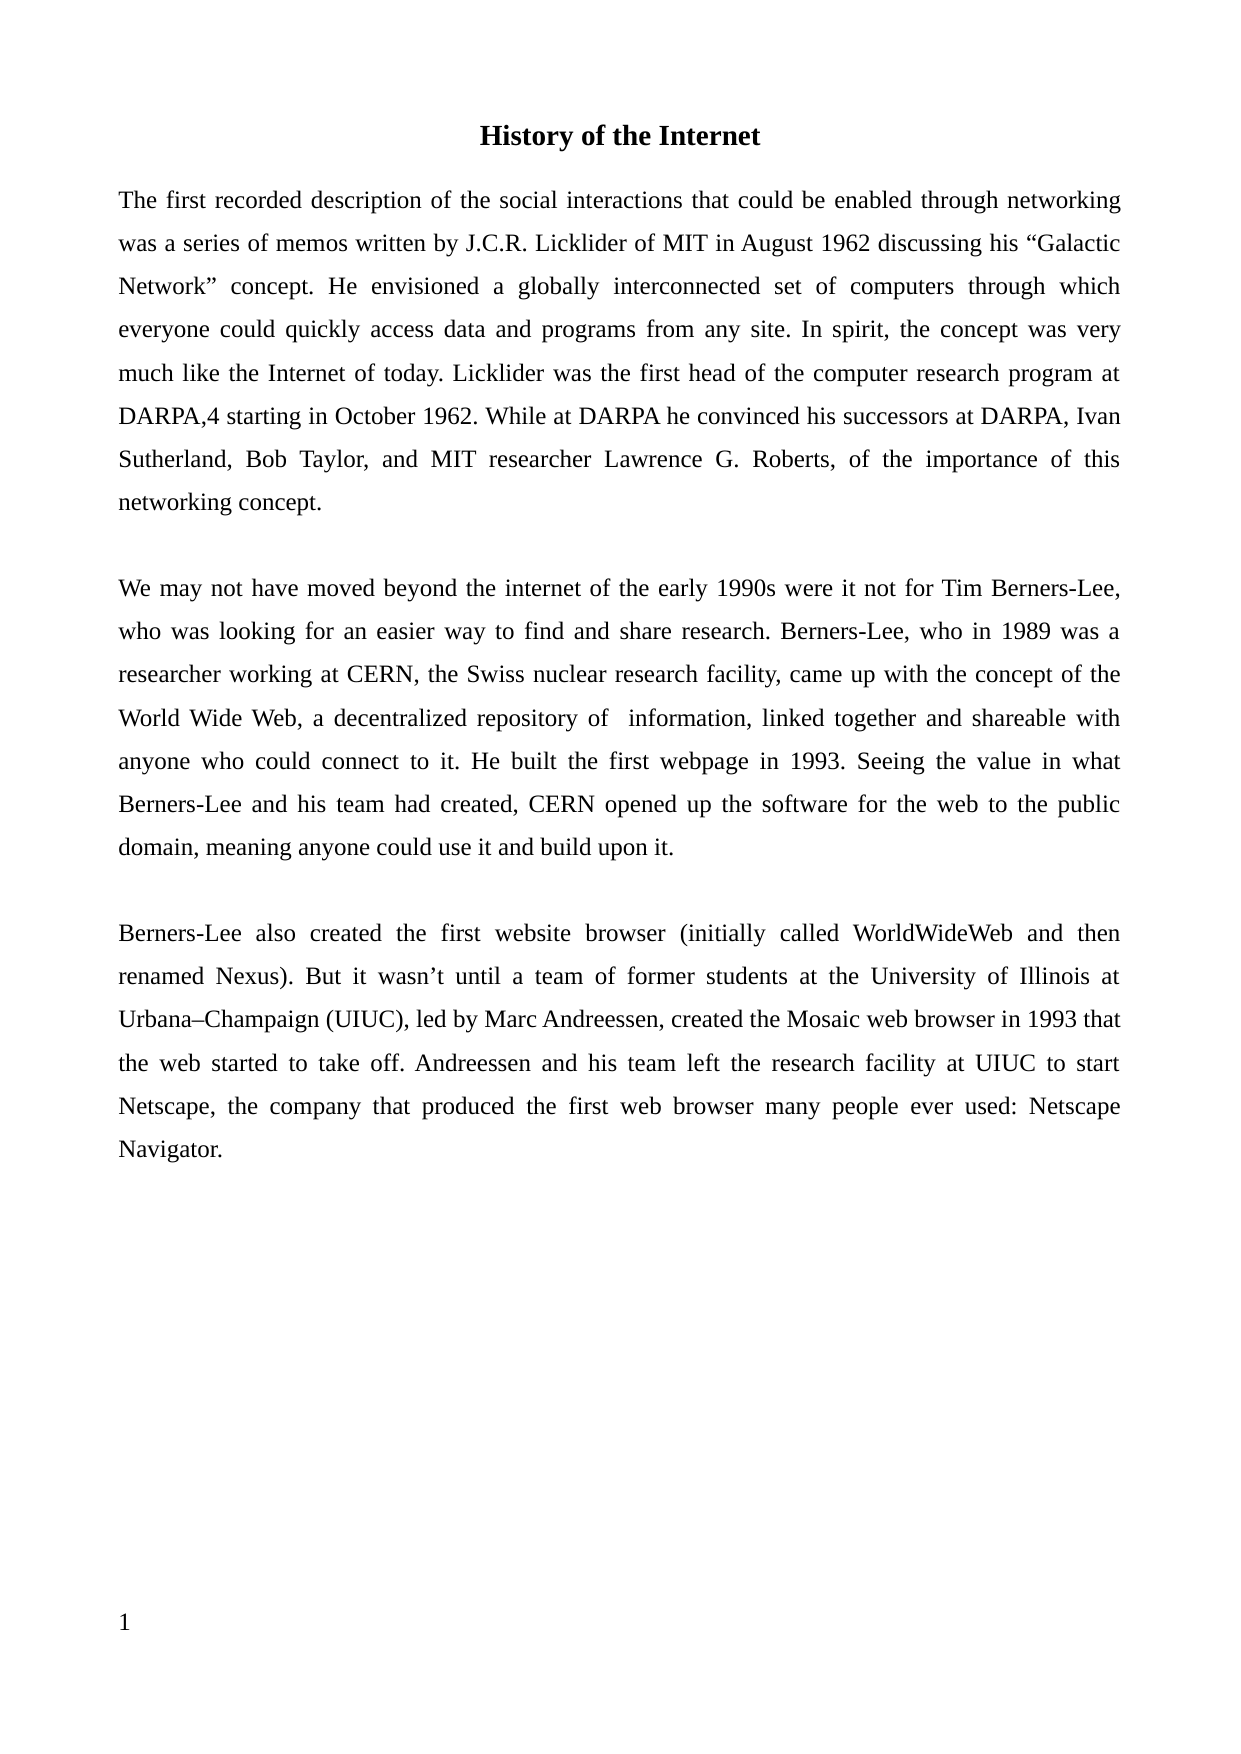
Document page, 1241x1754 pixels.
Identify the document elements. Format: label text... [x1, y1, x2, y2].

text The first recorded description of the social interactions that could be enabled through networking was a series of memos written by J.C.R. Licklider of MIT in August 1962 discussing his “Galactic Network” concept. He envisioned a globally interconnected set of computers through which everyone could quickly access data and programs from any site. In spirit, the concept was very much like the Internet of today. Licklider was the first head of the computer research program at DARPA,4 starting in October 1962. While at DARPA he convinced his successors at DARPA, Ivan Sutherland, Bob Taylor, and MIT researcher Lawrence G. Roberts, of the importance of this networking concept. [118, 185, 1122, 516]
text Berners-Lee also created the first website browser (initially called WorldWideWeb and then renamed Nexus). But it wasn’t until a team of former students at the University of Illinois at Urbana–Champaign (UIUC), led by Marc Andreessen, created the Mosaic web browser in 1993 that the web started to take off. Andreessen and his team left the research facility at UIUC to start Netscape, the company that produced the first web browser many people ever used: Netscape Navigator. [118, 918, 1122, 1163]
text History of the Internet [118, 118, 1122, 152]
text We may not have moved beyond the internet of the early 1990s were it not for Tim Berners-Lee, who was looking for an easier way to find and share research. Berners-Lee, who in 1989 was a researcher working at CERN, the Swiss nuclear research facility, came up with the concept of the World Wide Web, a decentralized repository of information, linked together and shareable with anyone who could connect to it. He built the first webpage in 1993. Seeing the value in what Berners-Lee and his team had created, CERN opened up the software for the web to the public domain, meaning anyone could use it and build upon it. [118, 573, 1122, 861]
